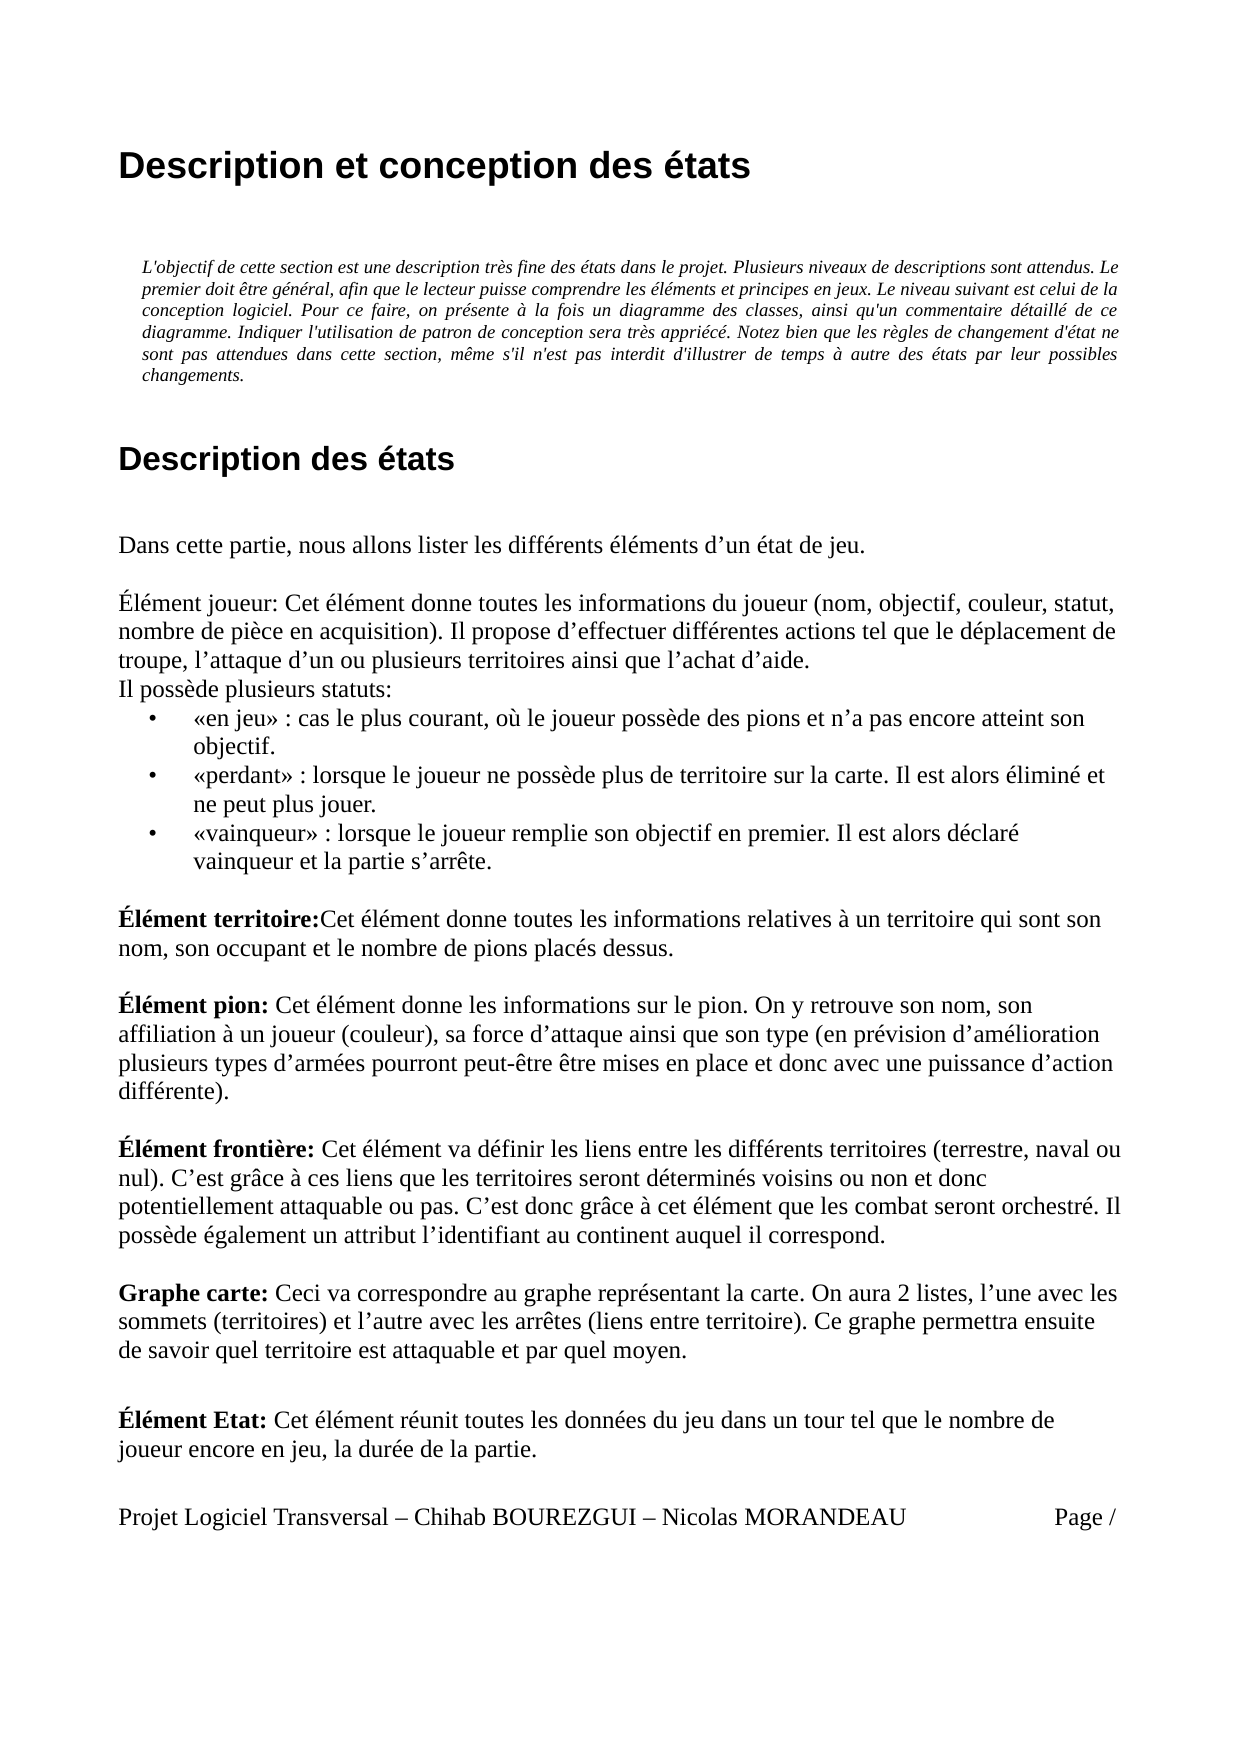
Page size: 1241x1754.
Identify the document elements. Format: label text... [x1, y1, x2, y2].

text Élément joueur: Cet élément donne toutes les informations du joueur (nom, objectif, couleur, statut, nombre de pièce en acquisition). Il propose d’effectuer différentes actions tel que le déplacement de troupe, l’attaque d’un ou plusieurs territoires ainsi que l’achat d’aide. [118, 559, 1122, 674]
text Description des états [118, 439, 1122, 478]
list «vainqueur» : lorsque le joueur remplie son objectif en premier. Il est alors déclaré vainqueur et la partie s’arrête. [148, 818, 1122, 875]
list «perdant» : lorsque le joueur ne possède plus de territoire sur la carte. Il est alors éliminé et ne peut plus jouer. [148, 760, 1122, 818]
text Dans cette partie, nous allons lister les différents éléments d’un état de jeu. [118, 530, 1122, 559]
text Graphe carte: Ceci va correspondre au graphe représentant la carte. On aura 2 listes, l’une avec les sommets (territoires) et l’autre avec les arrêtes (liens entre territoire). Ce graphe permettra ensuite de savoir quel territoire est attaquable et par quel moyen. [118, 1278, 1122, 1364]
text Description et conception des états [118, 143, 1122, 186]
text Élément pion: Cet élément donne les informations sur le pion. On y retrouve son nom, son affiliation à un joueur (couleur), sa force d’attaque ainsi que son type (en prévision d’amélioration plusieurs types d’armées pourront peut-être être mises en place et donc avec une puissance d’action différente). [118, 961, 1122, 1105]
text Il possède plusieurs statuts: [118, 674, 1122, 703]
text Élément territoire:Cet élément donne toutes les informations relatives à un territoire qui sont son nom, son occupant et le nombre de pions placés dessus. [118, 875, 1122, 961]
text L'objectif de cette section est une description très fine des états dans le projet. Plusieurs niveaux de descriptions sont attendus. Le premier doit être général, afin que le lecteur puisse comprendre les éléments et principes en jeux. Le niveau suivant est celui de la conception logiciel. Pour ce faire, on présente à la fois un diagramme des classes, ainsi qu'un commentaire détaillé de ce diagramme. Indiquer l'utilisation de patron de conception sera très appriécé. Notez bien que les règles de changement d'état ne sont pas attendues dans cette section, même s'il n'est pas interdit d'illustrer de temps à autre des états par leur possibles changements. [142, 256, 1122, 386]
text Élément Etat: Cet élément réunit toutes les données du jeu dans un tour tel que le nombre de joueur encore en jeu, la durée de la partie. [118, 1405, 1122, 1463]
text Élément frontière: Cet élément va définir les liens entre les différents territoires (terrestre, naval ou nul). C’est grâce à ces liens que les territoires seront déterminés voisins ou non et donc potentiellement attaquable ou pas. C’est donc grâce à cet élément que les combat seront orchestré. Il possède également un attribut l’identifiant au continent auquel il correspond. [118, 1134, 1122, 1249]
list «en jeu» : cas le plus courant, où le joueur possède des pions et n’a pas encore atteint son objectif. [148, 703, 1122, 760]
